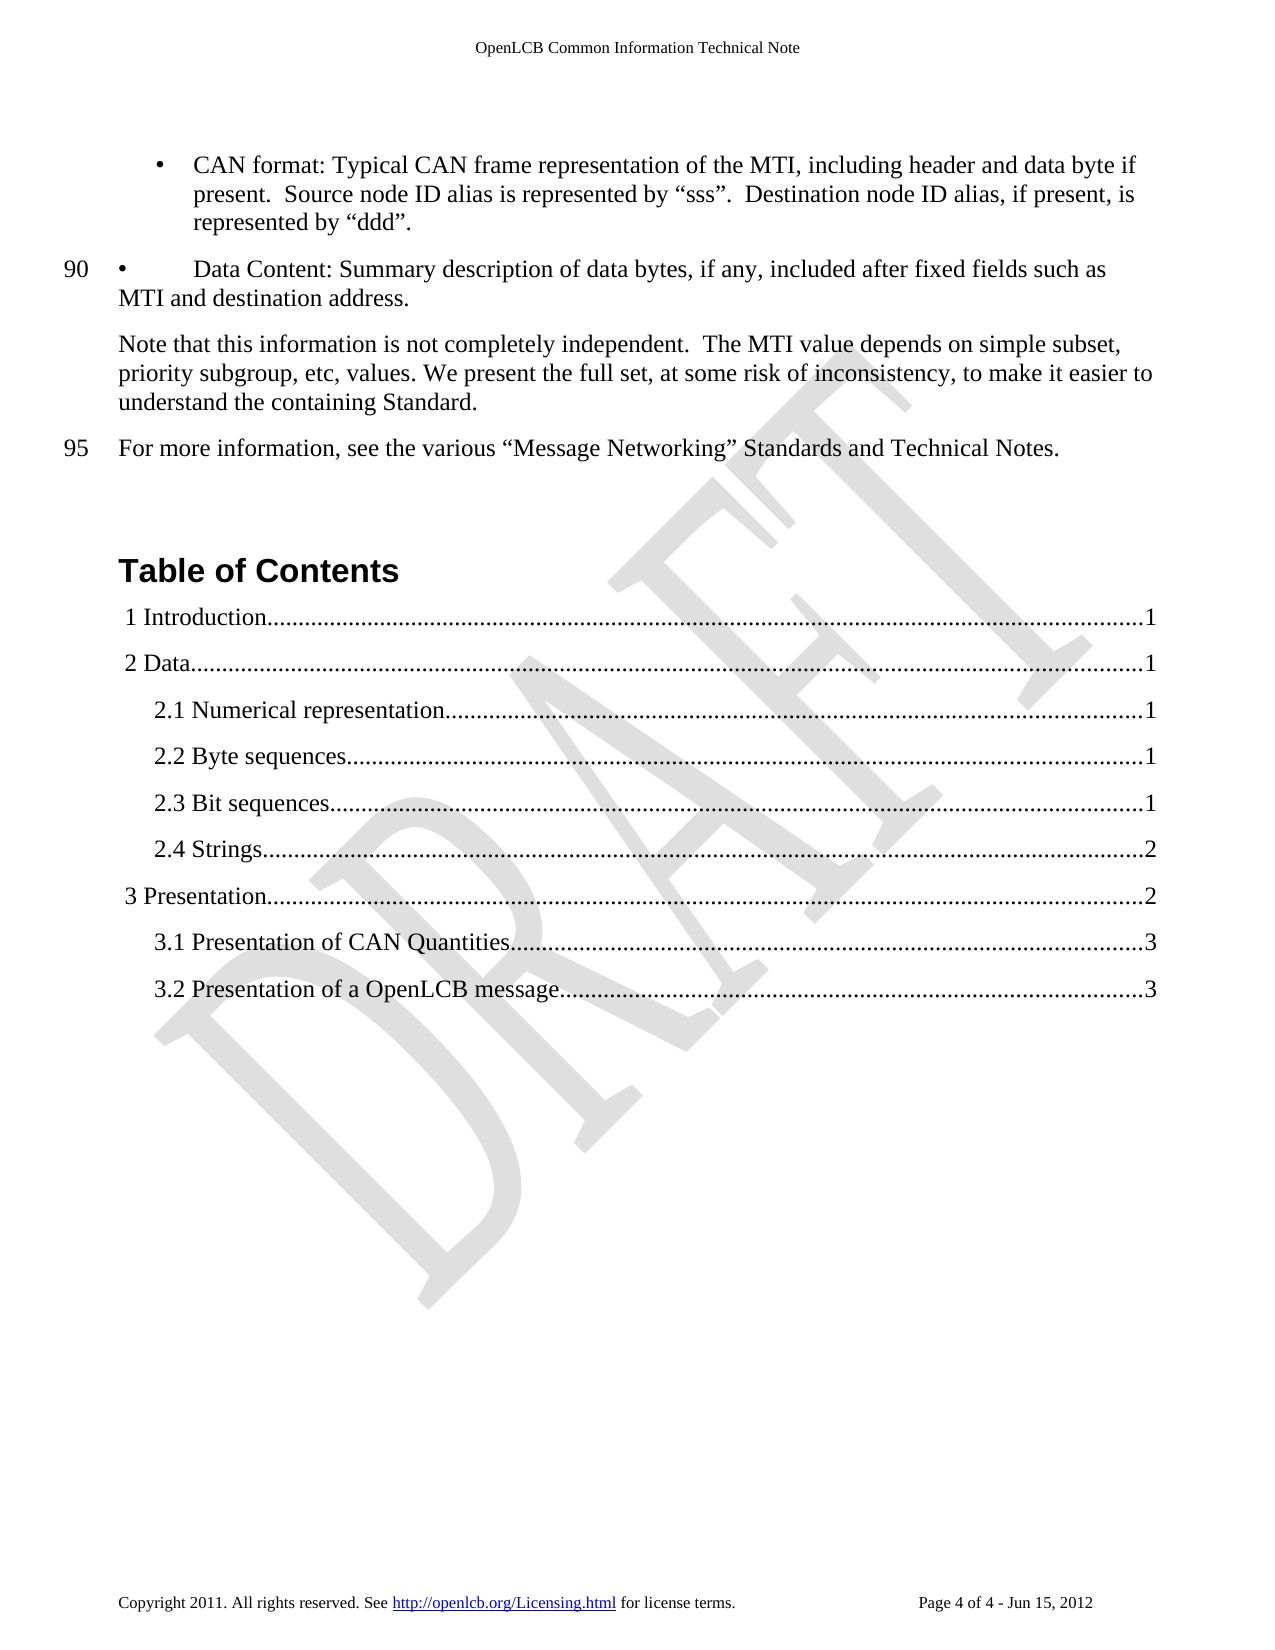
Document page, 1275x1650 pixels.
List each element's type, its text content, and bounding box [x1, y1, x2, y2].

text 3.1 Presentation of CAN Quantities 3 [541, 927, 702, 956]
text 2.4 Strings 2 [488, 834, 638, 863]
text 3.1 Presentation of CAN Quantities 3 [703, 927, 1157, 956]
subtitle [955, 551, 1157, 589]
text 3 Presentation 2 [118, 881, 372, 909]
text 2.1 Numerical representation 1 [590, 695, 784, 724]
text 2.3 Bit sequences 1 [727, 788, 877, 817]
subtitle [665, 551, 950, 589]
text 1 Introduction 1 [1006, 602, 1157, 631]
text 2.3 Bit sequences 1 [891, 788, 924, 801]
text 2 Data 1 [1063, 648, 1157, 677]
text 2 Data 1 [816, 655, 865, 677]
text 2.4 Strings 2 [638, 834, 675, 855]
text 2.3 Bit sequences 1 [606, 788, 701, 817]
list CAN format: Typical CAN frame representation of the MTI, including header and data byte if present. Source node ID alias is represented by “sss”. Destination node ID alias, if present, is represented by “ddd”. [156, 150, 1157, 236]
text 2.4 Strings 2 [366, 834, 473, 863]
text 2 Data 1 [751, 648, 805, 675]
text 3 Presentation 2 [387, 881, 510, 909]
text 2.4 Strings 2 [686, 834, 778, 863]
text 3.1 Presentation of CAN Quantities 3 [148, 927, 419, 956]
text 1 Introduction 1 [118, 602, 691, 631]
text 2 Data 1 [118, 648, 737, 677]
text 2.1 Numerical representation 1 [798, 695, 1157, 724]
text 2.3 Bit sequences 1 [148, 788, 606, 817]
text 3.2 Presentation of a OpenLCB message 3 [738, 974, 1157, 1002]
text 2.2 Byte sequences 1 [574, 741, 644, 770]
text 3.2 Presentation of a OpenLCB message 3 [602, 974, 721, 1002]
text 2.4 Strings 2 [148, 834, 353, 863]
text For more information, see the various “Message Networking” Standards and Technical Notes. [837, 433, 1157, 462]
text 3.1 Presentation of CAN Quantities 3 [433, 927, 515, 956]
text 2.3 Bit sequences 1 [923, 788, 1157, 817]
text 2 Data 1 [853, 648, 1033, 677]
text 3 Presentation 2 [831, 881, 1157, 909]
text 2.4 Strings 2 [795, 834, 1157, 863]
text 3.2 Presentation of a OpenLCB message 3 [503, 974, 585, 1002]
text 2.1 Numerical representation 1 [547, 703, 577, 724]
subtitle Table of Contents [118, 551, 637, 589]
text 2.2 Byte sequences 1 [658, 741, 830, 770]
text 3 Presentation 2 [671, 881, 816, 909]
text 3.2 Presentation of a OpenLCB message 3 [148, 974, 213, 1002]
text Note that this information is not completely independent. The MTI value depends on simple subset, priority subgroup, etc, values. We present the full set, at some risk of inconsistency, to make it easier to understand the containing Standard. [118, 329, 1157, 415]
text 1 Introduction 1 [705, 602, 815, 631]
text 2.2 Byte sequences 1 [844, 741, 1157, 770]
text 2.2 Byte sequences 1 [148, 741, 574, 770]
text 3.2 Presentation of a OpenLCB message 3 [364, 974, 465, 1002]
text 2.1 Numerical representation 1 [148, 695, 542, 724]
text For more information, see the various “Message Networking” Standards and Technical Notes. [118, 433, 755, 462]
text 3.2 Presentation of a OpenLCB message 3 [225, 977, 345, 1002]
text 1 Introduction 1 [807, 602, 992, 631]
text 3 Presentation 2 [527, 881, 669, 909]
list Data Content: Summary description of data bytes, if any, included after fixed fields such as MTI and destination address. [118, 254, 1157, 311]
